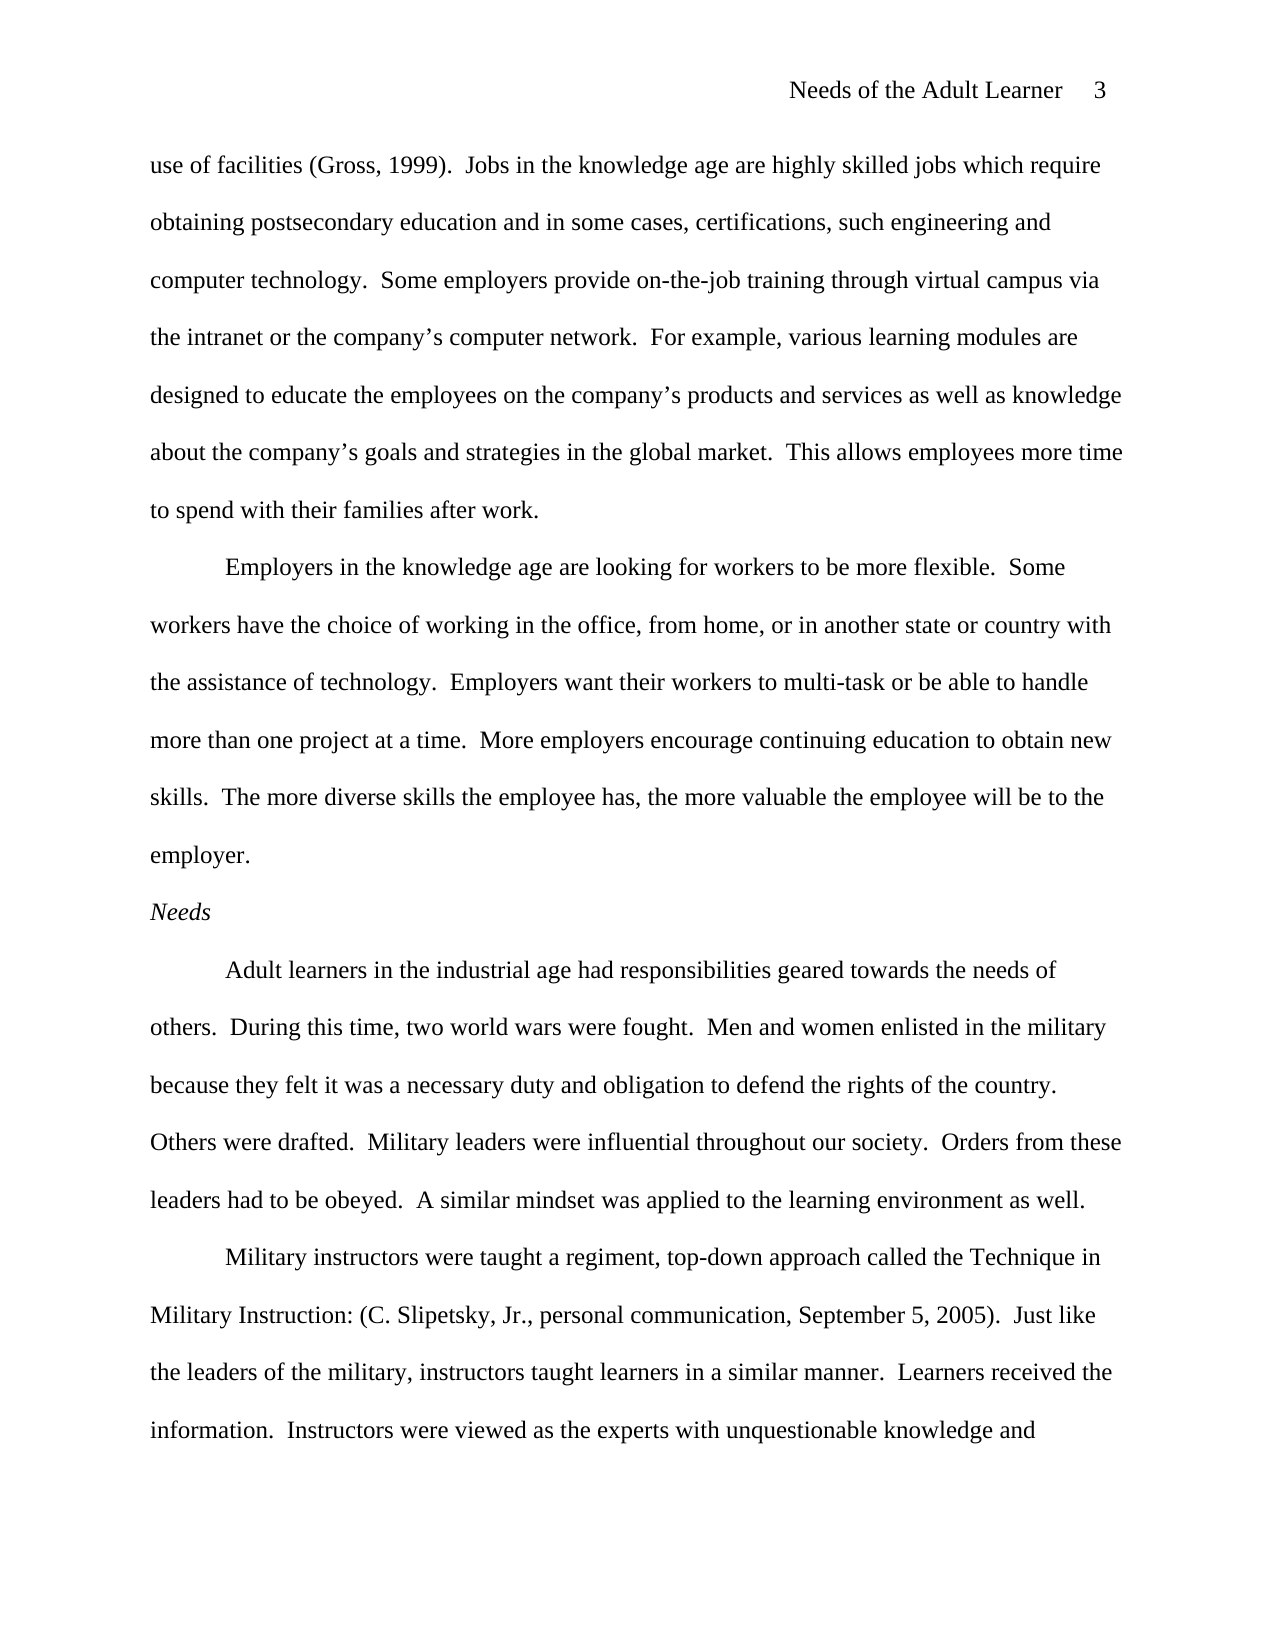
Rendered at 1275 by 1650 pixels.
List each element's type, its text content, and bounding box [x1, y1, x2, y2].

text Adult learners in the industrial age had responsibilities geared towards the needs of others. During this time, two world wars were fought. Men and women enlisted in the military because they felt it was a necessary duty and obligation to defend the rights of the country. Others were drafted. Military leaders were influential throughout our society. Orders from these leaders had to be obeyed. A similar mindset was applied to the learning environment as well. [150, 955, 1125, 1214]
text Employers in the knowledge age are looking for workers to be more flexible. Some workers have the choice of working in the office, from home, or in another state or country with the assistance of technology. Employers want their workers to multi-task or be able to handle more than one project at a time. More employers encourage continuing education to obtain new skills. The more diverse skills the employee has, the more valuable the employee will be to the employer. [150, 552, 1125, 869]
text use of facilities (Gross, 1999). Jobs in the knowledge age are highly skilled jobs which require obtaining postsecondary education and in some cases, certifications, such engineering and computer technology. Some employers provide on-the-job training through virtual campus via the intranet or the company’s computer network. For example, various learning modules are designed to educate the employees on the company’s products and services as well as knowledge about the company’s goals and strategies in the global market. This allows employees more time to spend with their families after work. [150, 150, 1125, 524]
text Military instructors were taught a regiment, top-down approach called the Technique in Military Instruction: (C. Slipetsky, Jr., personal communication, September 5, 2005). Just like the leaders of the military, instructors taught learners in a similar manner. Learners received the information. Instructors were viewed as the experts with unquestionable knowledge and [150, 1242, 1125, 1444]
subtitle Needs [150, 897, 1125, 926]
